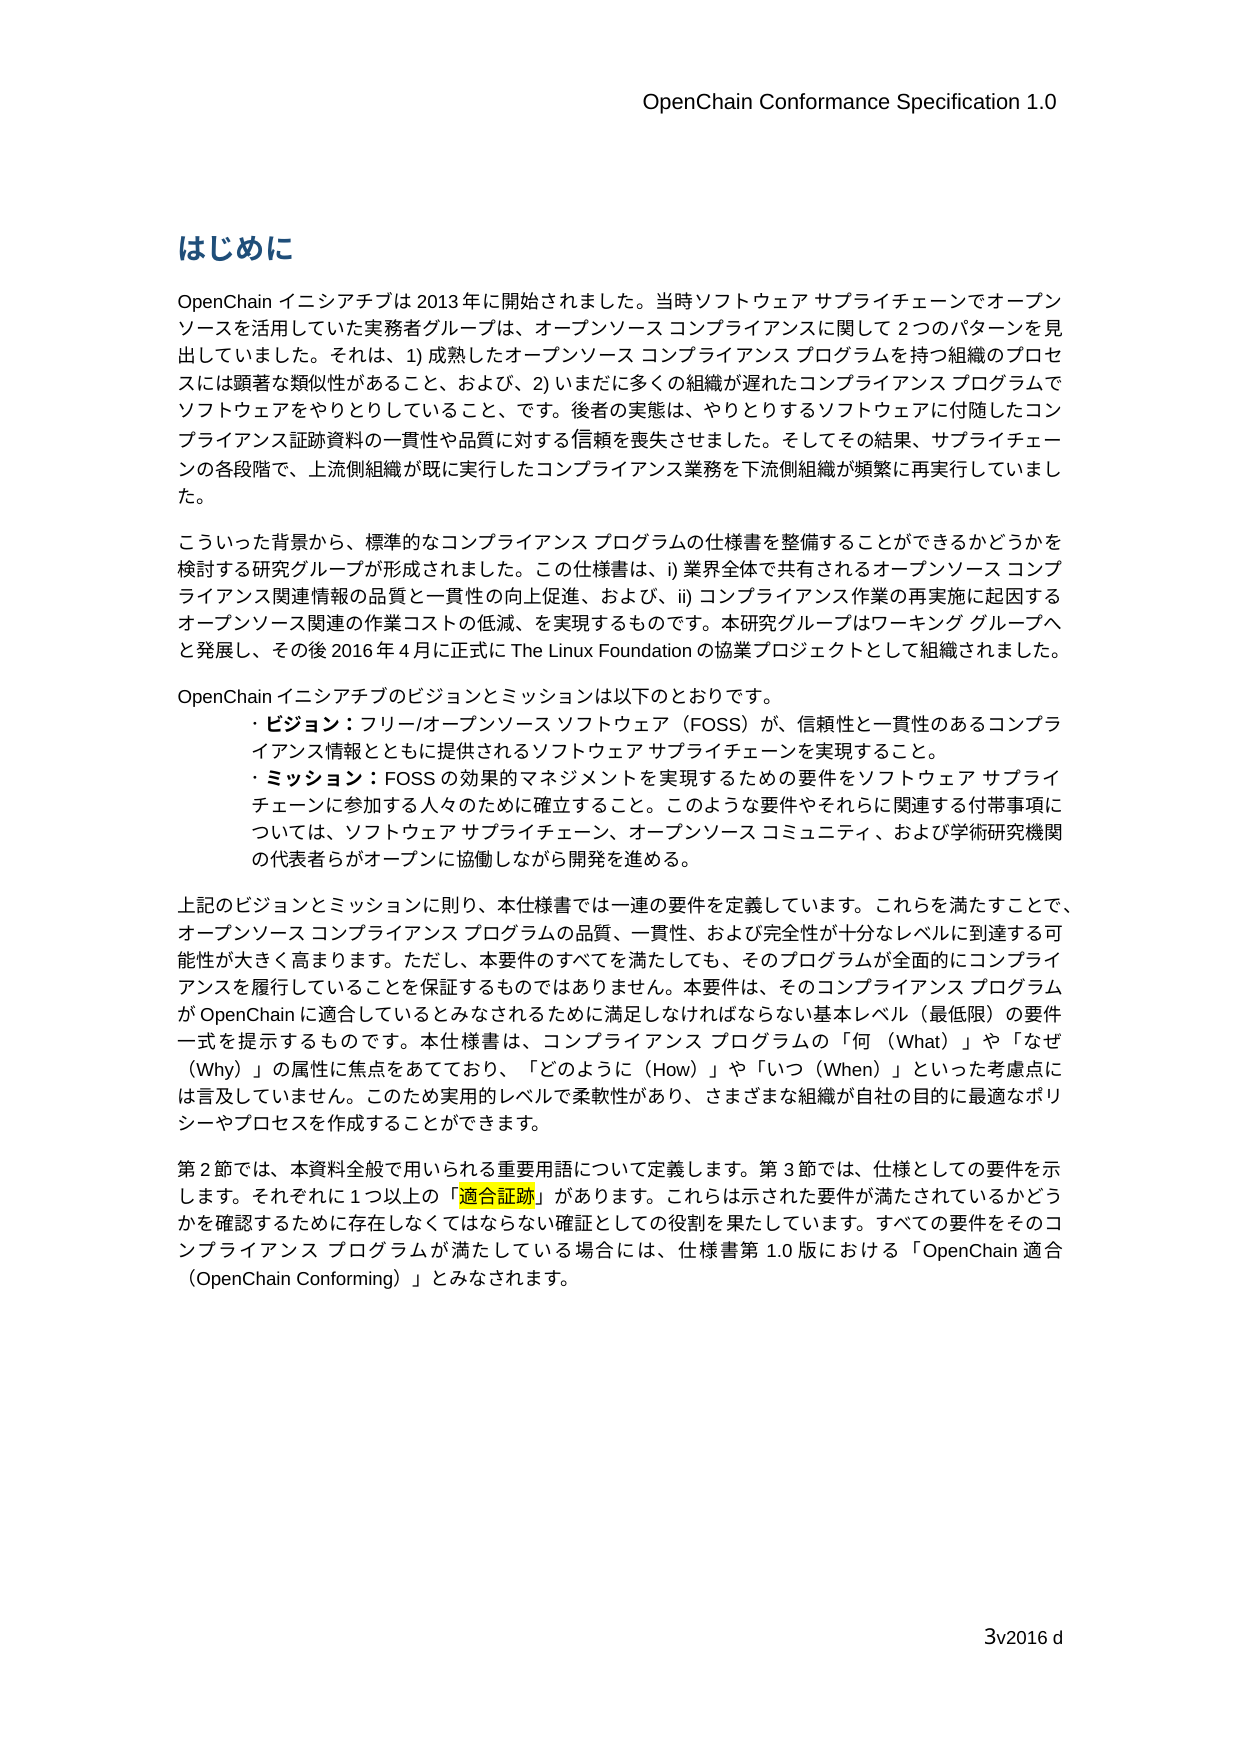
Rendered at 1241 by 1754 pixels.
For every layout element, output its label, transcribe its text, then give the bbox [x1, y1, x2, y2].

text OpenChainイニシアチブのビジョンとミッションは以下のとおりです。 [177, 682, 1063, 709]
list ビジョン：フリー/オープンソース ソフトウェア（FOSS）が、信頼性と一貫性のあるコンプライアンス情報とともに提供されるソフトウェア サプライチェーンを実現すること。 [251, 709, 1063, 763]
text 第2節では、本資料全般で用いられる重要用語について定義します。第3節では、仕様としての要件を示します。それぞれに1つ以上の「適合証跡」があります。これらは示された要件が満たされているかどうかを確認するために存在しなくてはならない確証としての役割を果たしています。すべての要件をそのコンプライアンス プログラムが満たしている場合には、仕様書第1.0版における「OpenChain適合（OpenChain Conforming）」とみなされます。 [177, 1154, 1063, 1290]
list ミッション：FOSSの効果的マネジメントを実現するための要件をソフトウェア サプライチェーンに参加する人々のために確立すること。このような要件やそれらに関連する付帯事項については、ソフトウェア サプライチェーン、オープンソース コミュニティ、および学術研究機関の代表者らがオープンに協働しながら開発を進める。 [251, 763, 1063, 872]
text 上記のビジョンとミッションに則り、本仕様書では一連の要件を定義しています。これらを満たすことで、オープンソース コンプライアンス プログラムの品質、一貫性、および完全性が十分なレベルに到達する可能性が大きく高まります。ただし、本要件のすべてを満たしても、そのプログラムが全面的にコンプライアンスを履行していることを保証するものではありません。本要件は、そのコンプライアンス プログラムがOpenChainに適合しているとみなされるために満足しなければならない基本レベル（最低限）の要件一式を提示するものです。本仕様書は、コンプライアンス プログラムの「何（What）」や「なぜ（Why）」の属性に焦点をあてており、「どのように（How）」や「いつ（When）」といった考慮点には言及していません。このため実用的レベルで柔軟性があり、さまざまな組織が自社の目的に最適なポリシーやプロセスを作成することができます。 [177, 891, 1063, 1136]
text こういった背景から、標準的なコンプライアンス プログラムの仕様書を整備することができるかどうかを検討する研究グループが形成されました。この仕様書は、i) 業界全体で共有されるオープンソース コンプライアンス関連情報の品質と一貫性の向上促進、および、ii) コンプライアンス作業の再実施に起因するオープンソース関連の作業コストの低減、を実現するものです。本研究グループはワーキング グループへと発展し、その後2016年4月に正式にThe Linux Foundationの協業プロジェクトとして組織されました。 [177, 527, 1063, 663]
text OpenChain イニシアチブは2013年に開始されました。当時ソフトウェア サプライチェーンでオープンソースを活用していた実務者グループは、オープンソース コンプライアンスに関して2つのパターンを見出していました。それは、1) 成熟したオープンソース コンプライアンス プログラムを持つ組織のプロセスには顕著な類似性があること、および、2) いまだに多くの組織が遅れたコンプライアンス プログラムでソフトウェアをやりとりしていること、です。後者の実態は、やりとりするソフトウェアに付随したコンプライアンス証跡資料の一貫性や品質に対する信頼を喪失させました。そしてその結果、サプライチェーンの各段階で、上流側組織が既に実行したコンプライアンス業務を下流側組織が頻繁に再実行していました。 [177, 287, 1063, 508]
subtitle はじめに [177, 226, 1063, 268]
